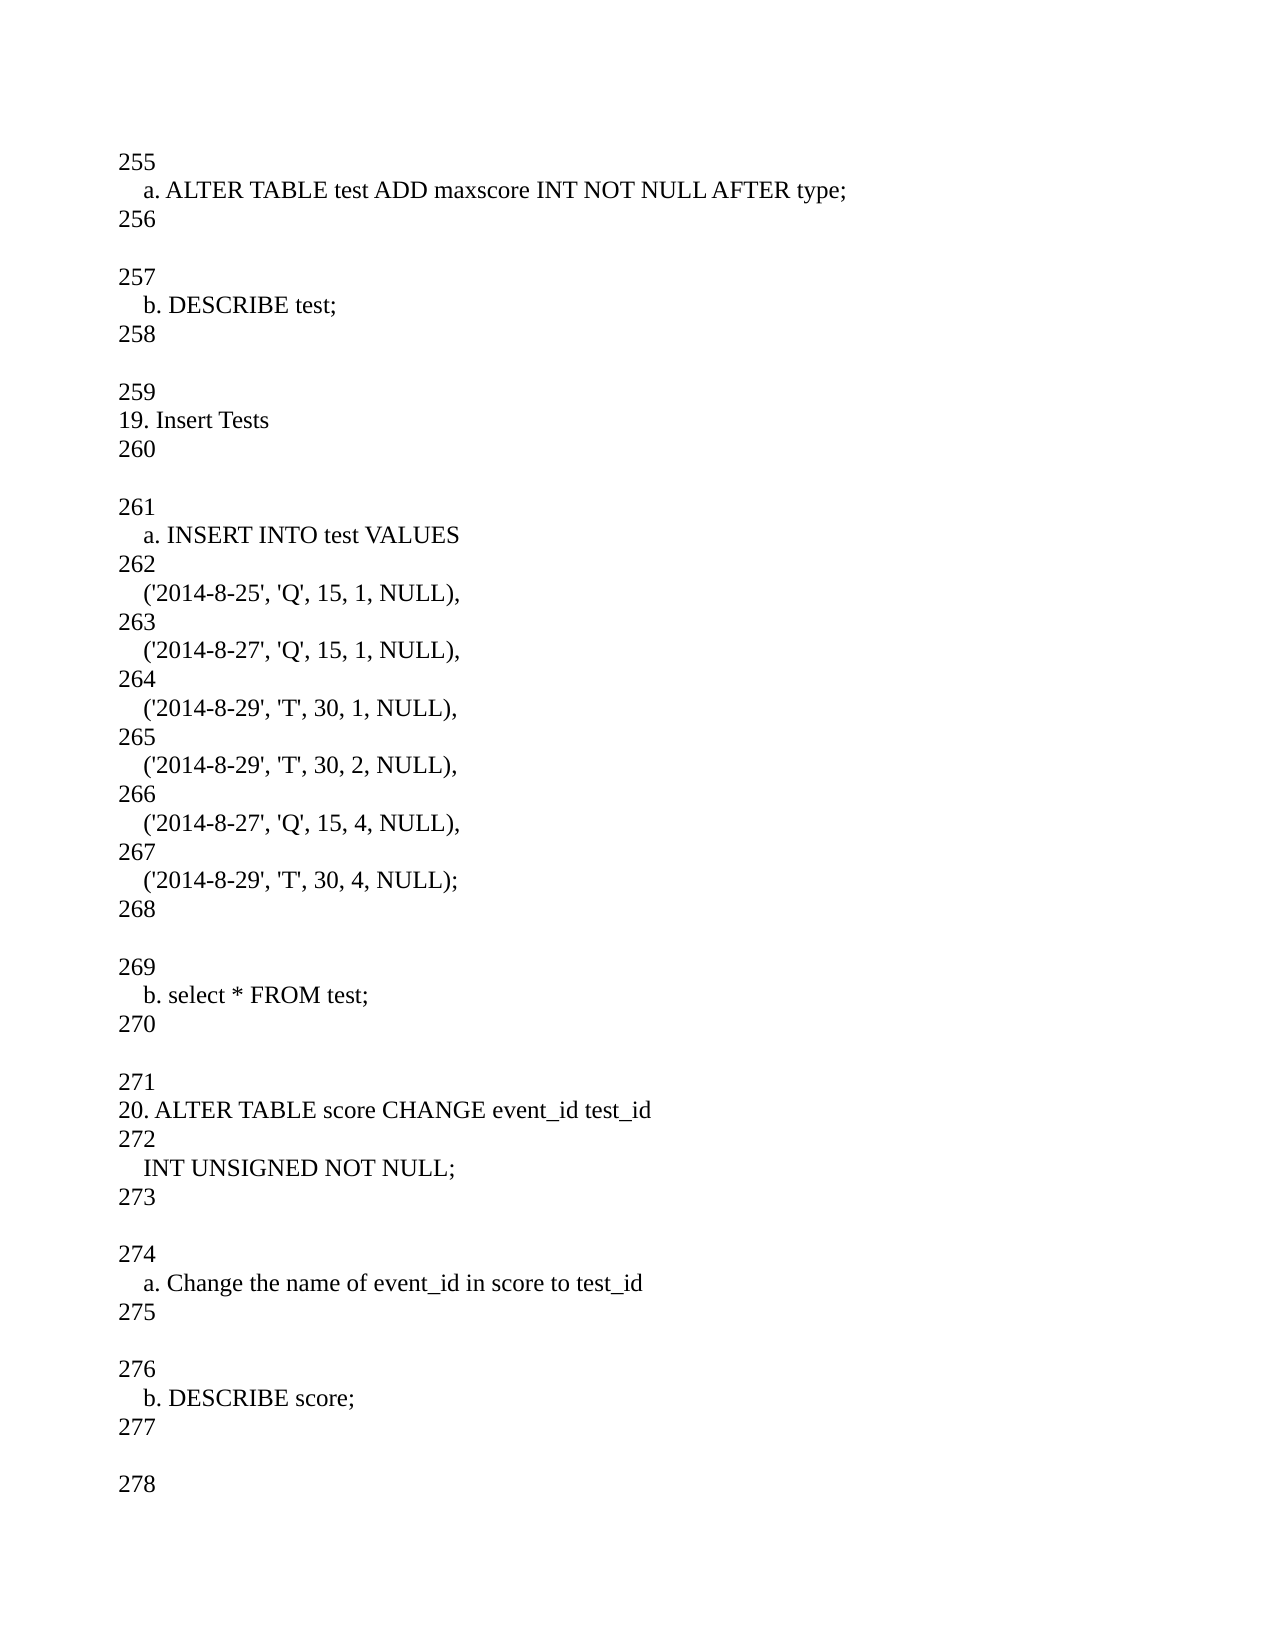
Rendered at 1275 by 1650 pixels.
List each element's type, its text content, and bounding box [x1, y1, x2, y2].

text 256 [118, 204, 1157, 233]
text 265 [118, 722, 1157, 751]
text 275 [118, 1297, 1157, 1326]
text 261 [118, 492, 1157, 521]
text 278 [118, 1469, 1157, 1498]
text ('2014-8-25', 'Q', 15, 1, NULL), [118, 578, 1157, 607]
text 257 [118, 262, 1157, 291]
text a. Change the name of event_id in score to test_id [118, 1268, 1157, 1297]
text b. DESCRIBE test; [118, 291, 1157, 319]
text ('2014-8-29', 'T', 30, 1, NULL), [118, 693, 1157, 722]
text a. ALTER TABLE test ADD maxscore INT NOT NULL AFTER type; [118, 176, 1157, 204]
text b. select * FROM test; [118, 981, 1157, 1009]
text a. INSERT INTO test VALUES [118, 521, 1157, 549]
text INT UNSIGNED NOT NULL; [118, 1153, 1157, 1182]
text ('2014-8-27', 'Q', 15, 1, NULL), [118, 636, 1157, 664]
text 264 [118, 664, 1157, 693]
text ('2014-8-27', 'Q', 15, 4, NULL), [118, 808, 1157, 837]
text 269 [118, 952, 1157, 981]
text 20. ALTER TABLE score CHANGE event_id test_id [118, 1096, 1157, 1124]
text 270 [118, 1009, 1157, 1038]
text 271 [118, 1067, 1157, 1096]
text 268 [118, 894, 1157, 923]
text 267 [118, 837, 1157, 866]
text 258 [118, 319, 1157, 348]
text ('2014-8-29', 'T', 30, 4, NULL); [118, 866, 1157, 894]
text 272 [118, 1124, 1157, 1153]
text 19. Insert Tests [118, 406, 1157, 434]
text 273 [118, 1182, 1157, 1211]
text 260 [118, 434, 1157, 463]
text 263 [118, 607, 1157, 636]
text 266 [118, 779, 1157, 808]
text 277 [118, 1412, 1157, 1441]
text 255 [118, 147, 1157, 176]
text 262 [118, 549, 1157, 578]
text 259 [118, 377, 1157, 406]
text ('2014-8-29', 'T', 30, 2, NULL), [118, 751, 1157, 779]
text 276 [118, 1354, 1157, 1383]
text b. DESCRIBE score; [118, 1383, 1157, 1412]
text 274 [118, 1239, 1157, 1268]
